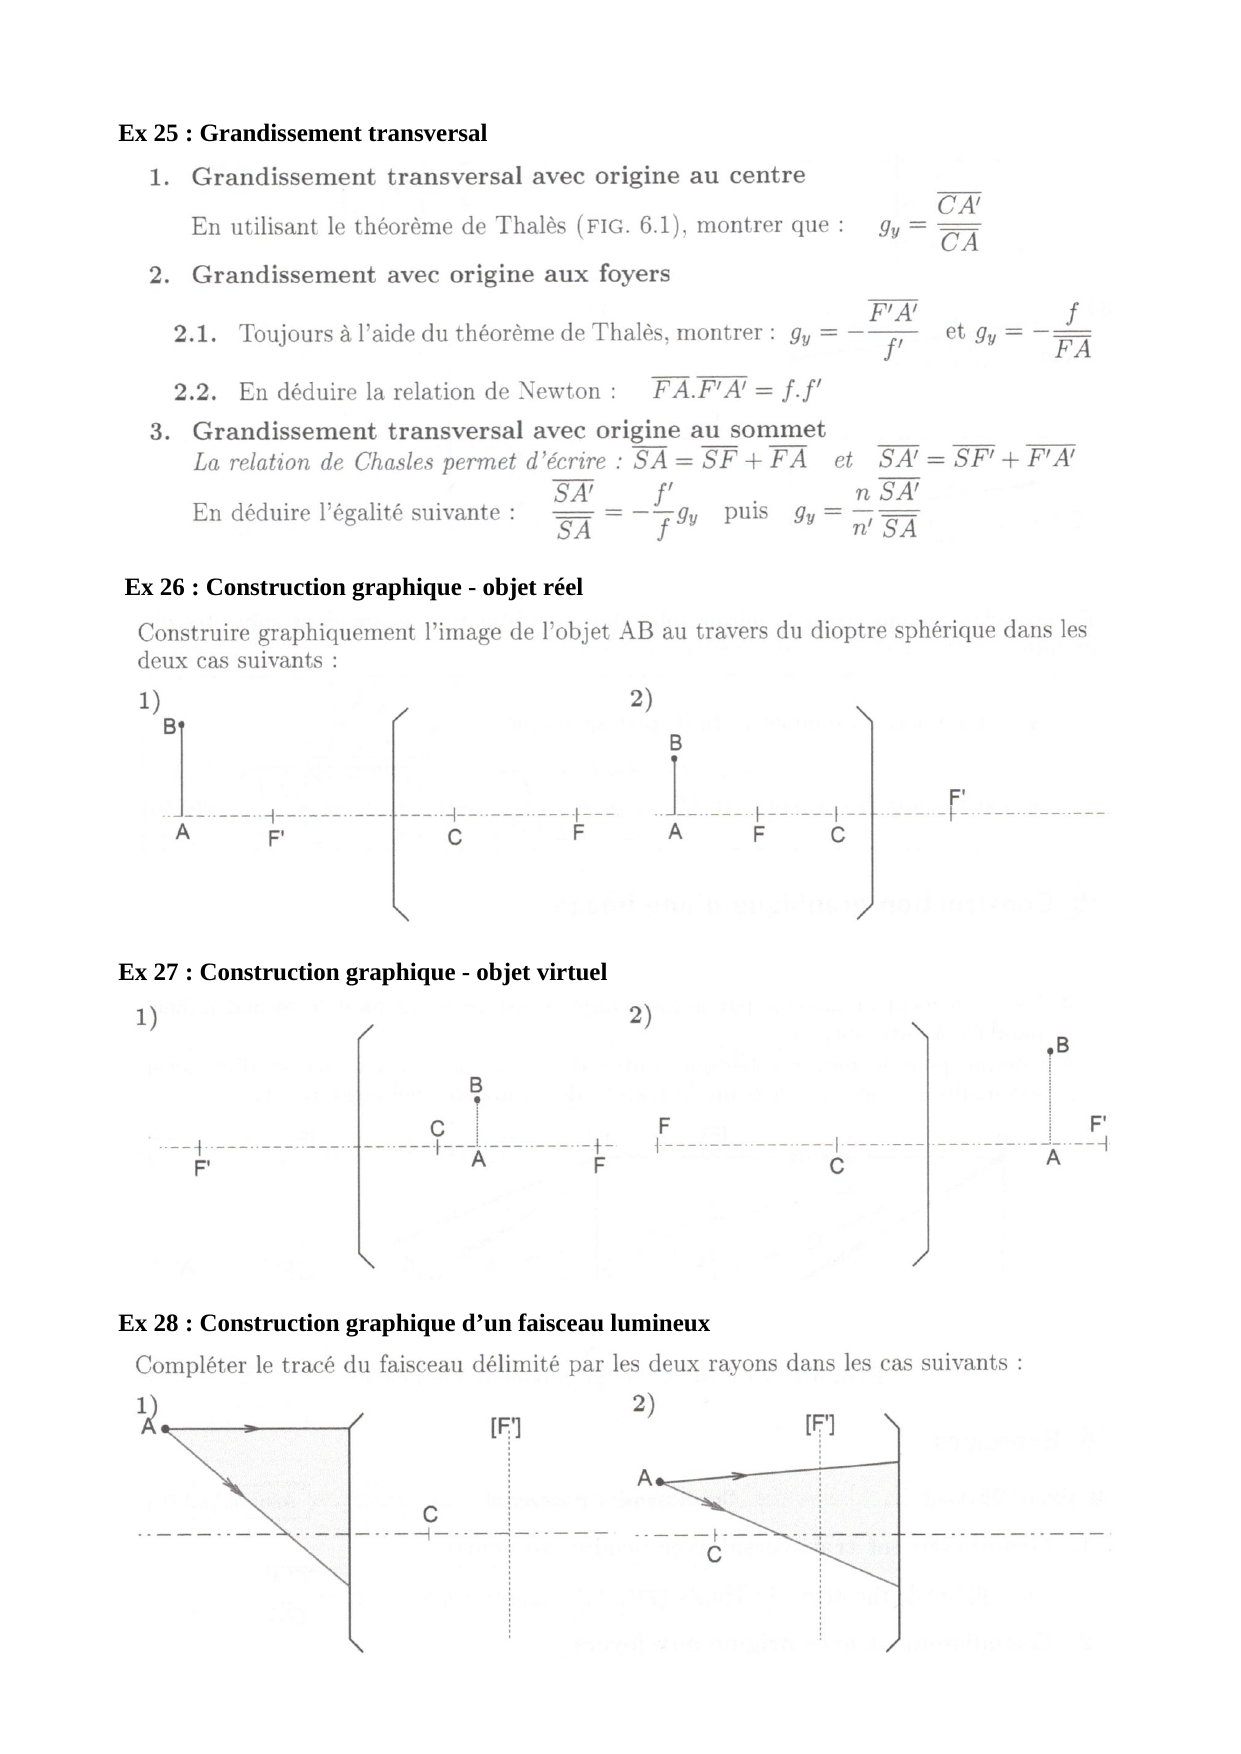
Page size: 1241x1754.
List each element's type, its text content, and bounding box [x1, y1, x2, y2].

text Ex 27 : Construction graphique - objet virtuel [118, 957, 1122, 986]
text Ex 26 : Construction graphique - objet réel [118, 572, 1122, 601]
text Ex 28 : Construction graphique d’un faisceau lumineux [118, 1308, 1122, 1337]
text Ex 25 : Grandissement transversal [118, 118, 1122, 147]
